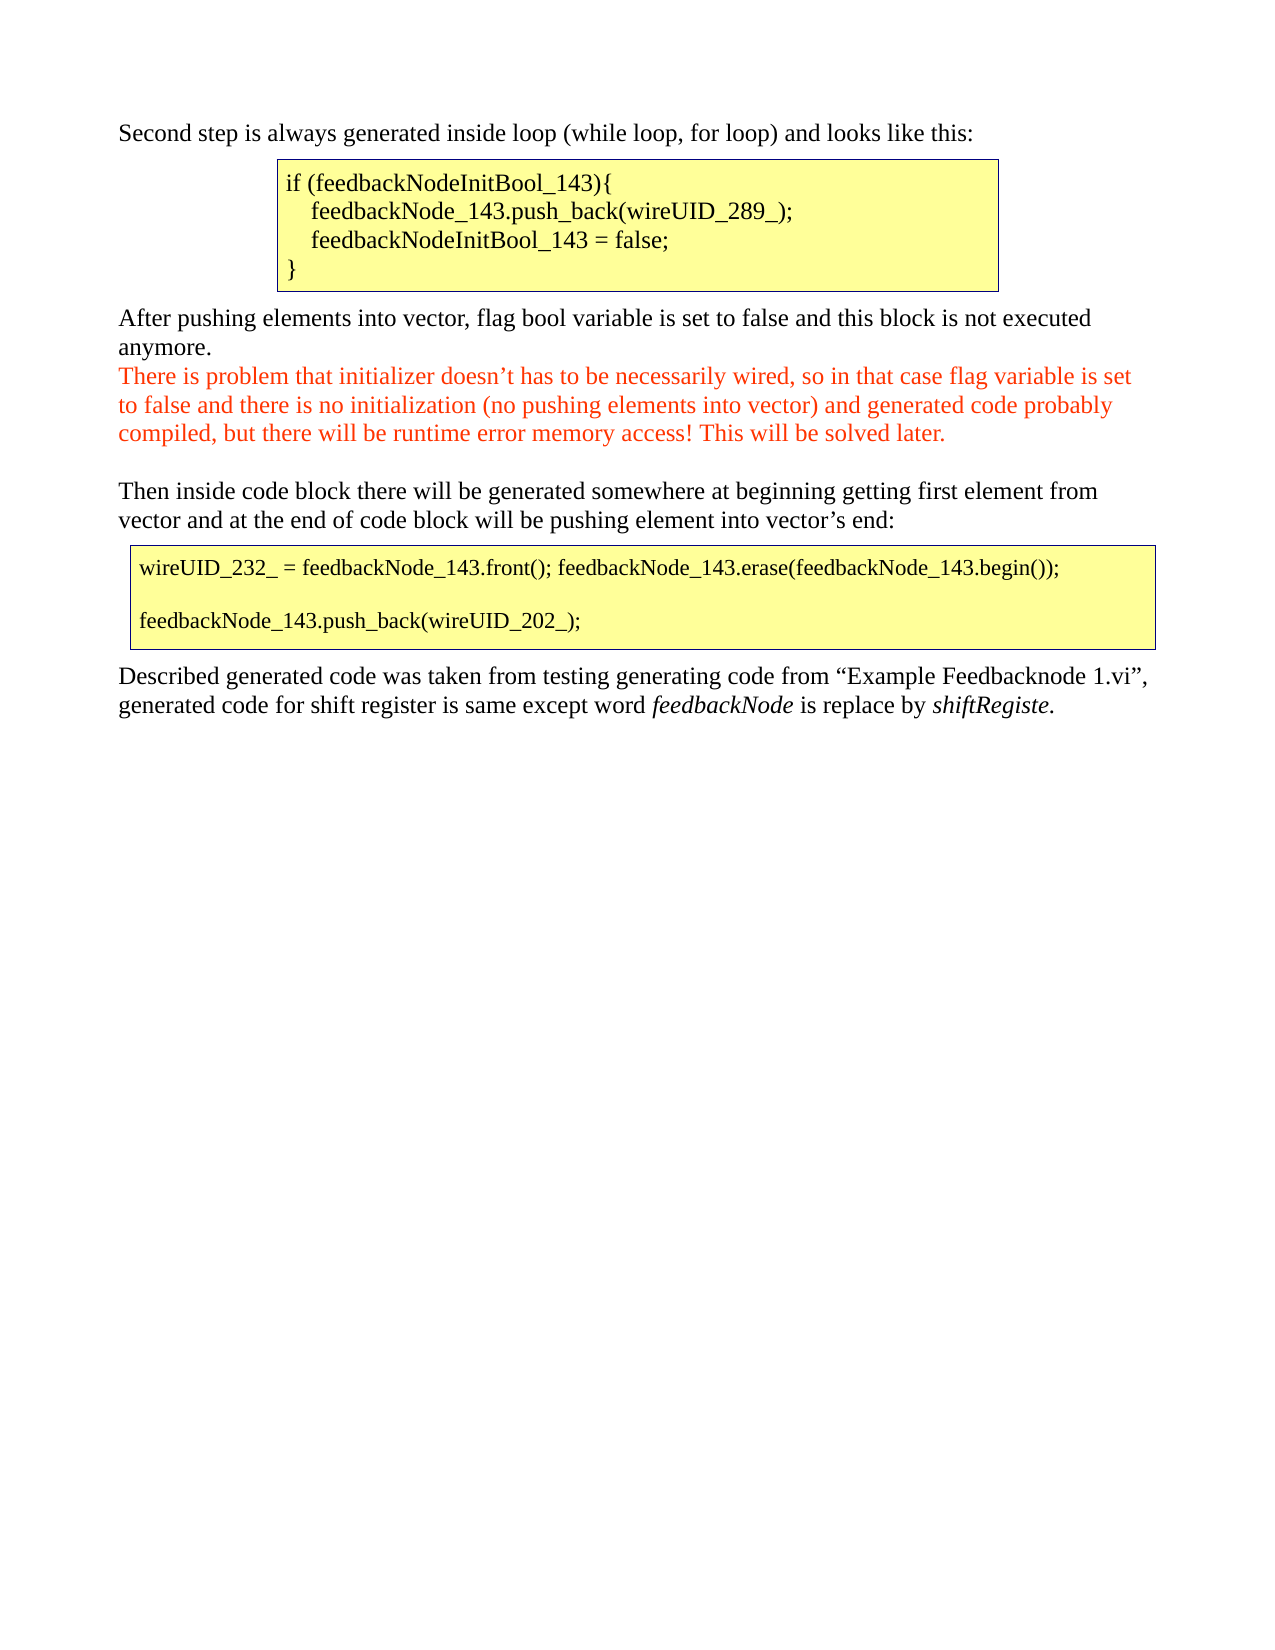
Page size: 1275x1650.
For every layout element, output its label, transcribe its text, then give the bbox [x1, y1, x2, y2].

text feedbackNode_143.push_back(wireUID_202_); [139, 607, 1146, 633]
text feedbackNodeInitBool_143 = false; [286, 225, 989, 254]
text Described generated code was taken from testing generating code from “Example Feedbacknode 1.vi”, generated code for shift register is same except word feedbackNode is replace by shiftRegiste. [118, 661, 1157, 719]
text wireUID_232_ = feedbackNode_143.front(); feedbackNode_143.erase(feedbackNode_143.begin()); [139, 554, 1146, 581]
text There is problem that initializer doesn’t has to be necessarily wired, so in that case flag variable is set to false and there is no initialization (no pushing elements into vector) and generated code probably compiled, but there will be runtime error memory access! This will be solved later. [118, 361, 1157, 447]
text feedbackNode_143.push_back(wireUID_289_); [286, 196, 989, 225]
text } [286, 254, 989, 283]
text Second step is always generated inside loop (while loop, for loop) and looks like this: [118, 118, 1157, 147]
text if (feedbackNodeInitBool_143){ [286, 168, 989, 196]
text Then inside code block there will be generated somewhere at beginning getting first element from vector and at the end of code block will be pushing element into vector’s end: [118, 476, 1157, 533]
text After pushing elements into vector, flag bool variable is set to false and this block is not executed anymore. [118, 303, 1157, 361]
